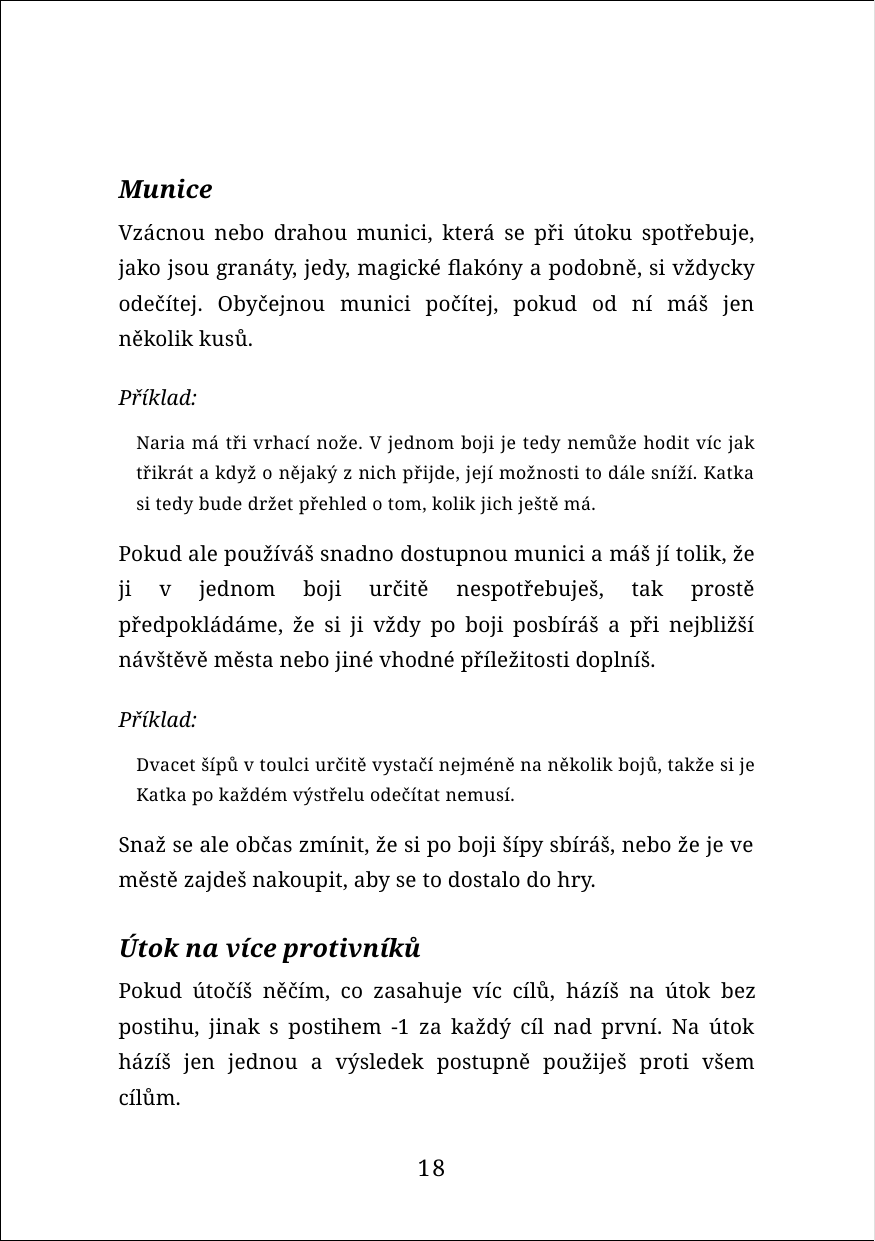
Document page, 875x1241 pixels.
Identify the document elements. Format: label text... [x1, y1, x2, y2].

text Vzácnou nebo drahou munici, která se při útoku spotřebuje, jako jsou granáty, jedy, magické flakóny a podobně, si vždycky odečítej. Obyčejnou munici počítej, pokud od ní máš jen několik kusů. [118, 218, 756, 353]
text Naria má tři vrhací nože. V jednom boji je tedy nemůže hodit víc jak třikrát a když o nějaký z nich přijde, její možnosti to dále sníží. Katka si tedy bude držet přehled o tom, kolik jich ještě má. [136, 431, 756, 515]
text Pokud ale používáš snadno dostupnou munici a máš jí tolik, že ji v jednom boji určitě nespotřebuješ, tak prostě předpokládáme, že si ji vždy po boji posbíráš a při nejbližší návštěvě města nebo jiné vhodné příležitosti doplníš. [118, 539, 756, 674]
text Snaž se ale občas zmínit, že si po boji šípy sbíráš, nebo že je ve městě zajdeš nakoupit, aby se to dostalo do hry. [118, 830, 756, 894]
text Příklad: [118, 383, 756, 412]
subtitle Útok na více protivníků [118, 931, 756, 965]
subtitle Munice [118, 172, 756, 206]
text Příklad: [118, 705, 756, 733]
text Pokud útočíš něčím, co zasahuje víc cílů, házíš na útok bez postihu, jinak s postihem -1 za každý cíl nad první. Na útok házíš jen jednou a výsledek postupně použiješ proti všem cílům. [118, 976, 756, 1111]
text Dvacet šípů v toulci určitě vystačí nejméně na několik bojů, takže si je Katka po každém výstřelu odečítat nemusí. [136, 752, 756, 806]
